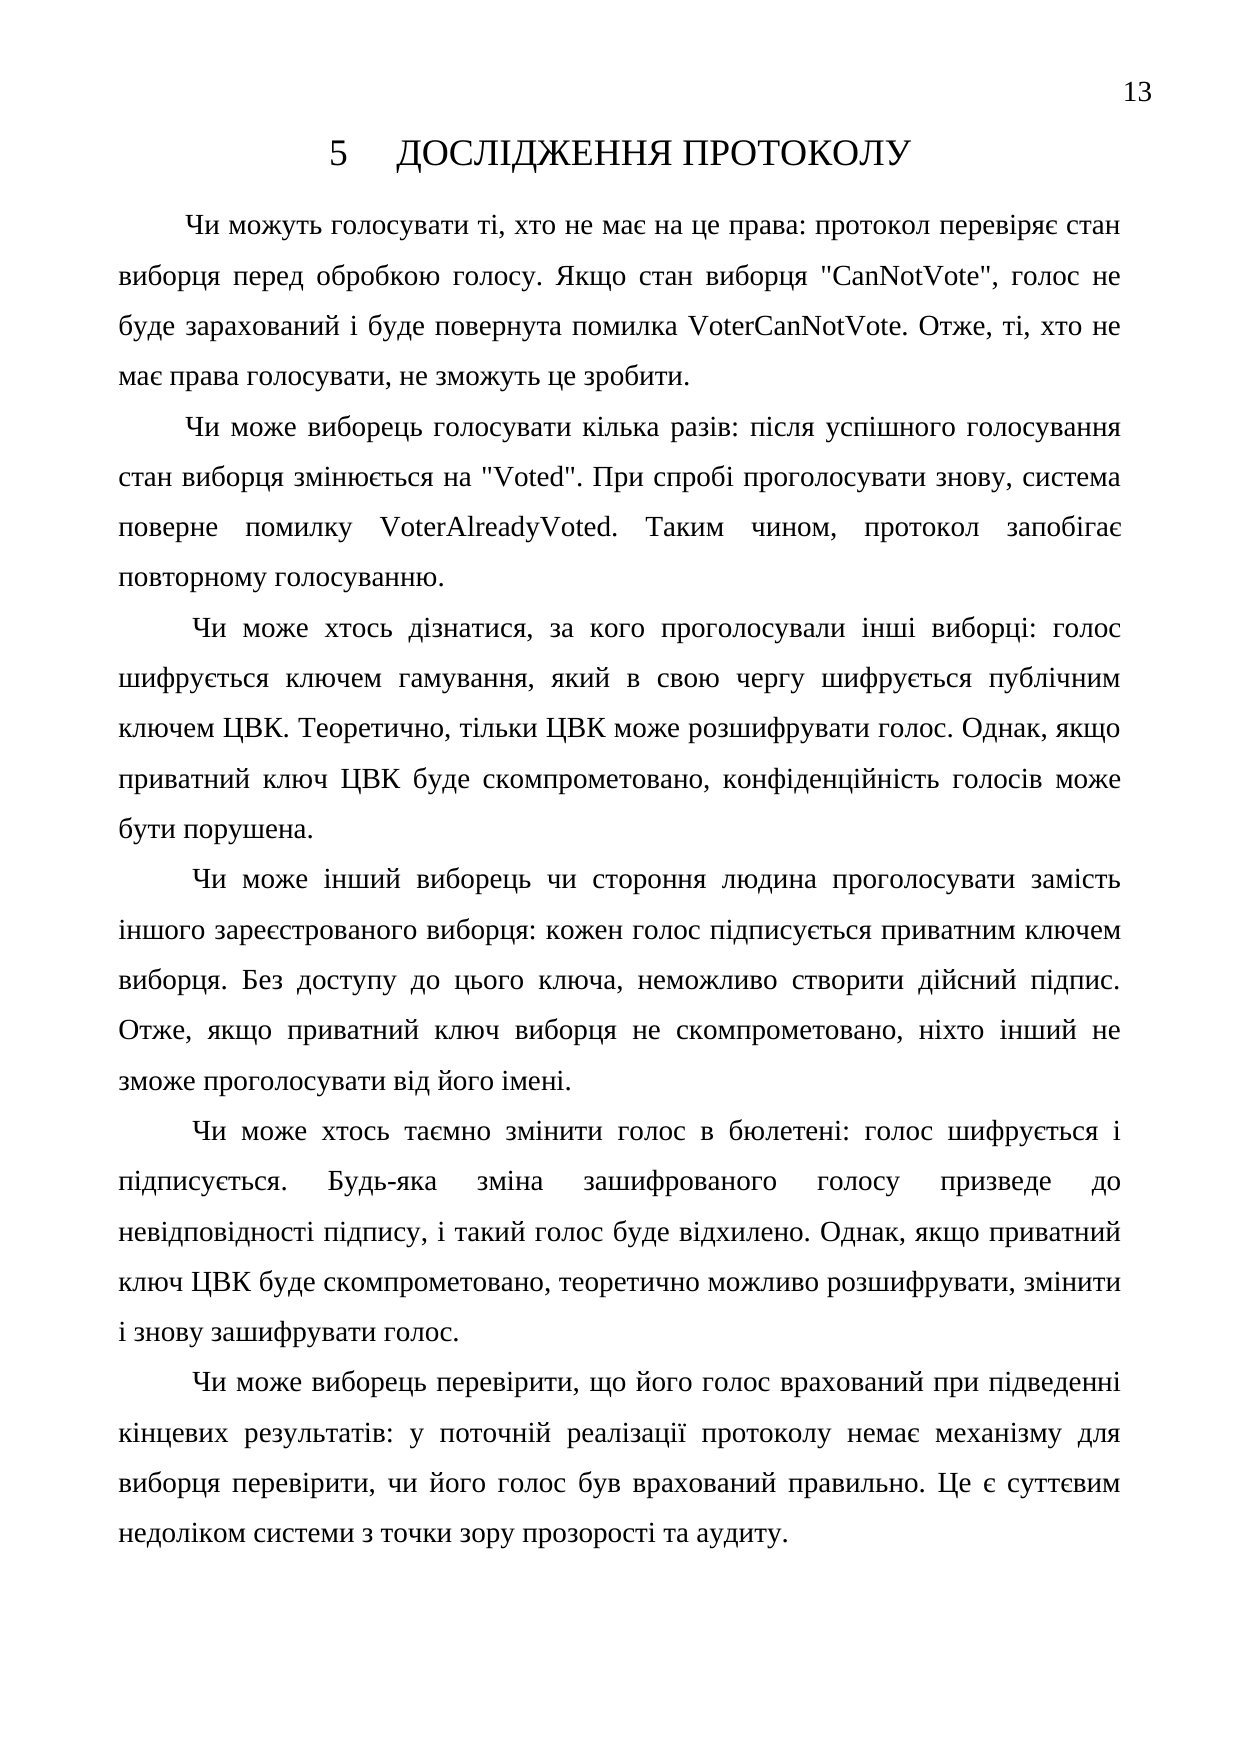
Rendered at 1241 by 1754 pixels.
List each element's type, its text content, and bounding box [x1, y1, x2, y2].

text Чи може хтось дізнатися, за кого проголосували інші виборці: голос шифрується ключем гамування, який в свою чергу шифрується публічним ключем ЦВК. Теоретично, тільки ЦВК може розшифрувати голос. Однак, якщо приватний ключ ЦВК буде скомпрометовано, конфіденційність голосів може бути порушена. [118, 610, 1122, 845]
text Чи може виборець голосувати кілька разів: після успішного голосування стан виборця змінюється на "Voted". При спробі проголосувати знову, система поверне помилку VoterAlreadyVoted. Таким чином, протокол запобігає повторному голосуванню. [118, 409, 1122, 593]
text Чи може інший виборець чи стороння людина проголосувати замість іншого зареєстрованого виборця: кожен голос підписується приватним ключем виборця. Без доступу до цього ключа, неможливо створити дійсний підпис. Отже, якщо приватний ключ виборця не скомпрометовано, ніхто інший не зможе проголосувати від його імені. [118, 861, 1122, 1096]
text Чи можуть голосувати ті, хто не має на це права: протокол перевіряє стан виборця перед обробкою голосу. Якщо стан виборця "CanNotVote", голос не буде зарахований і буде повернута помилка VoterCanNotVote. Отже, ті, хто не має права голосувати, не зможуть це зробити. [118, 207, 1122, 392]
text Чи може хтось таємно змінити голос в бюлетені: голос шифрується і підписується. Будь-яка зміна зашифрованого голосу призведе до невідповідності підпису, і такий голос буде відхилено. Однак, якщо приватний ключ ЦВК буде скомпрометовано, теоретично можливо розшифрувати, змінити і знову зашифрувати голос. [118, 1113, 1122, 1348]
text Чи може виборець перевірити, що його голос врахований при підведенні кінцевих результатів: у поточній реалізації протоколу немає механізму для виборця перевірити, чи його голос був врахований правильно. Це є суттєвим недоліком системи з точки зору прозорості та аудиту. [118, 1364, 1122, 1549]
subtitle Дослідження протоколу [118, 130, 1122, 173]
